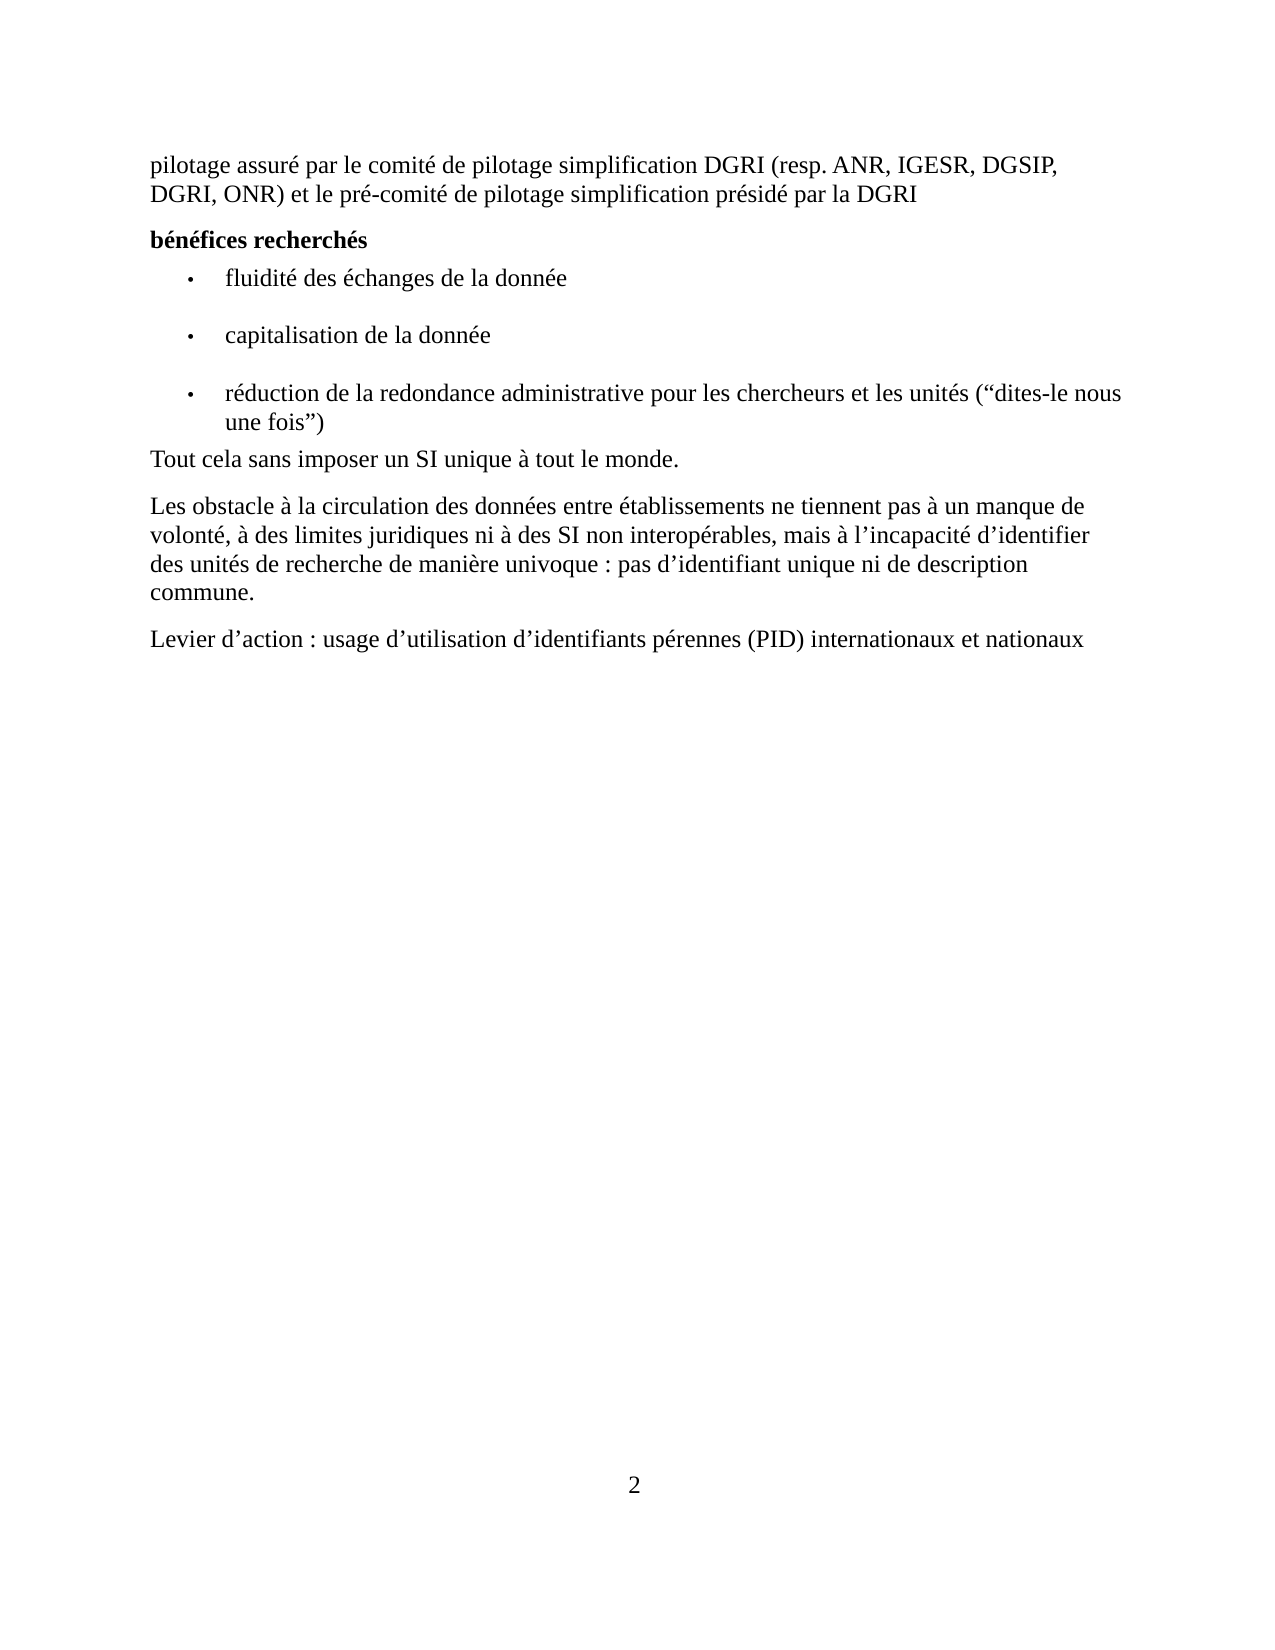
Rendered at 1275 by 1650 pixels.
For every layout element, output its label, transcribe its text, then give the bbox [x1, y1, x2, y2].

text Les obstacle à la circulation des données entre établissements ne tiennent pas à un manque de volonté, à des limites juridiques ni à des SI non interopérables, mais à l’incapacité d’identifier des unités de recherche de manière univoque : pas d’identifiant unique ni de description commune. [150, 491, 1125, 606]
list réduction de la redondance administrative pour les chercheurs et les unités (“dites-le nous une fois”) [187, 378, 1125, 436]
text pilotage assuré par le comité de pilotage simplification DGRI (resp. ANR, IGESR, DGSIP, DGRI, ONR) et le pré-comité de pilotage simplification présidé par la DGRI [150, 150, 1125, 207]
text bénéfices recherchés [150, 225, 1125, 254]
text Tout cela sans imposer un SI unique à tout le monde. [150, 444, 1125, 473]
list fluidité des échanges de la donnée [187, 263, 1125, 321]
text Levier d’action : usage d’utilisation d’identifiants pérennes (PID) internationaux et nationaux [150, 624, 1125, 653]
list capitalisation de la donnée [187, 321, 1125, 378]
